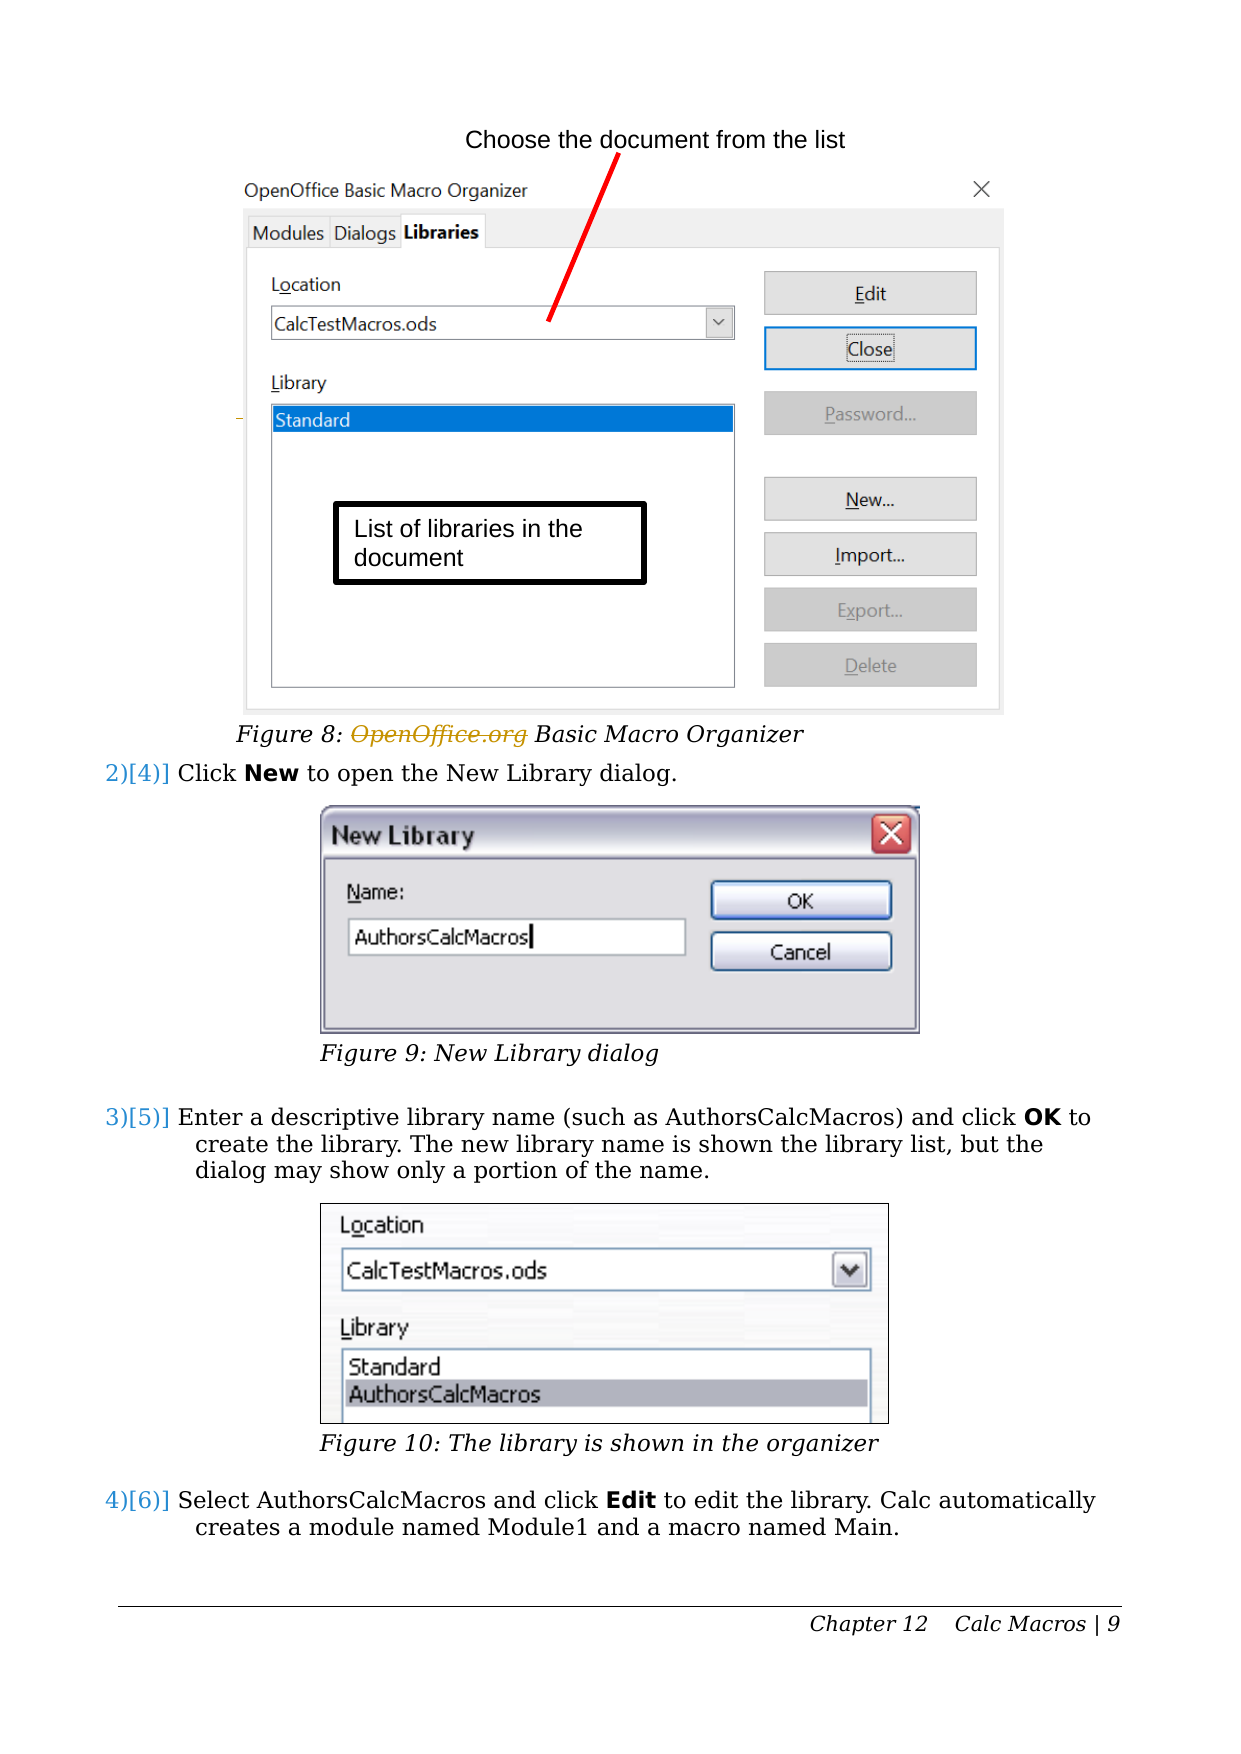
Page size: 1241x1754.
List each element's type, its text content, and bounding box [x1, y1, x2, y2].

text Figure 8: Basic Macro Organizer [236, 721, 1004, 747]
list Select AuthorsCalcMacros and click Edit to edit the library. Calc automatically creates a module named Module1 and a macro named Main. [177, 1487, 1122, 1541]
picture [321, 1204, 888, 1423]
text Figure 9: New Library dialog [320, 1040, 920, 1067]
list Click New to open the New Library dialog. [177, 760, 1122, 786]
list Enter a descriptive library name (such as AuthorsCalcMacros) and click OK to create the library. The new library name is shown the library list, but the dialog may show only a portion of the name. [177, 1104, 1122, 1184]
text Figure 10: The library is shown in the organizer [319, 1430, 921, 1457]
picture [320, 805, 920, 1034]
picture [243, 176, 1004, 715]
